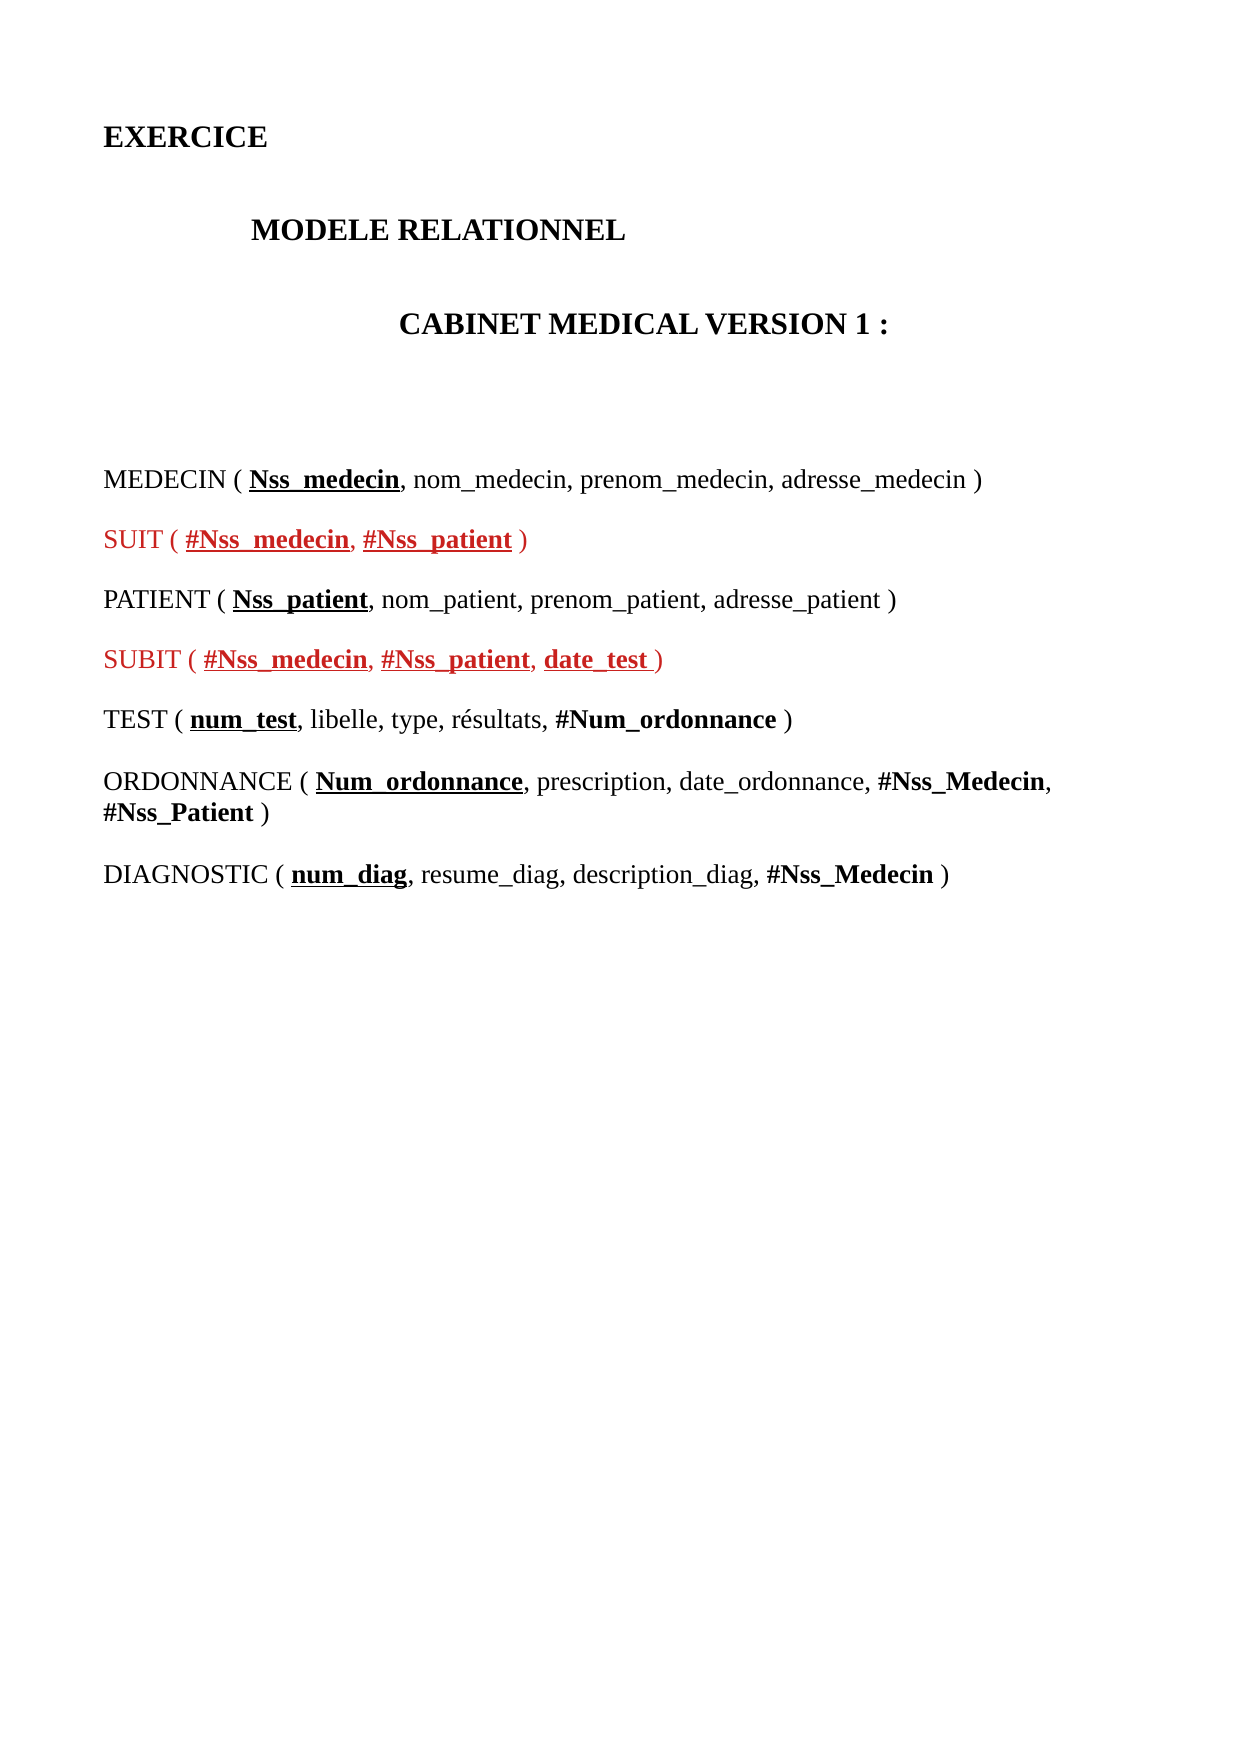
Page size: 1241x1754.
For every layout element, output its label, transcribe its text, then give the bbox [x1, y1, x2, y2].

text PATIENT ( Nss_patient, nom_patient, prenom_patient, adresse_patient ) [103, 583, 1167, 614]
text SUIT ( #Nss_medecin, #Nss_patient ) [103, 523, 1167, 554]
text MODELE RELATIONNEL [103, 212, 1167, 247]
text SUBIT ( #Nss_medecin, #Nss_patient, date_test ) [103, 643, 1167, 674]
text TEST ( num_test, libelle, type, résultats, #Num_ordonnance ) [103, 703, 1167, 734]
text EXERCICE [103, 118, 1167, 154]
text DIAGNOSTIC ( num_diag, resume_diag, description_diag, #Nss_Medecin ) [103, 858, 1167, 889]
text MEDECIN ( Nss_medecin, nom_medecin, prenom_medecin, adresse_medecin ) [103, 463, 1167, 494]
text ORDONNANCE ( Num_ordonnance, prescription, date_ordonnance, #Nss_Medecin, #Nss_Patient ) [103, 765, 1167, 827]
text CABINET MEDICAL VERSION 1 : [103, 305, 1167, 341]
